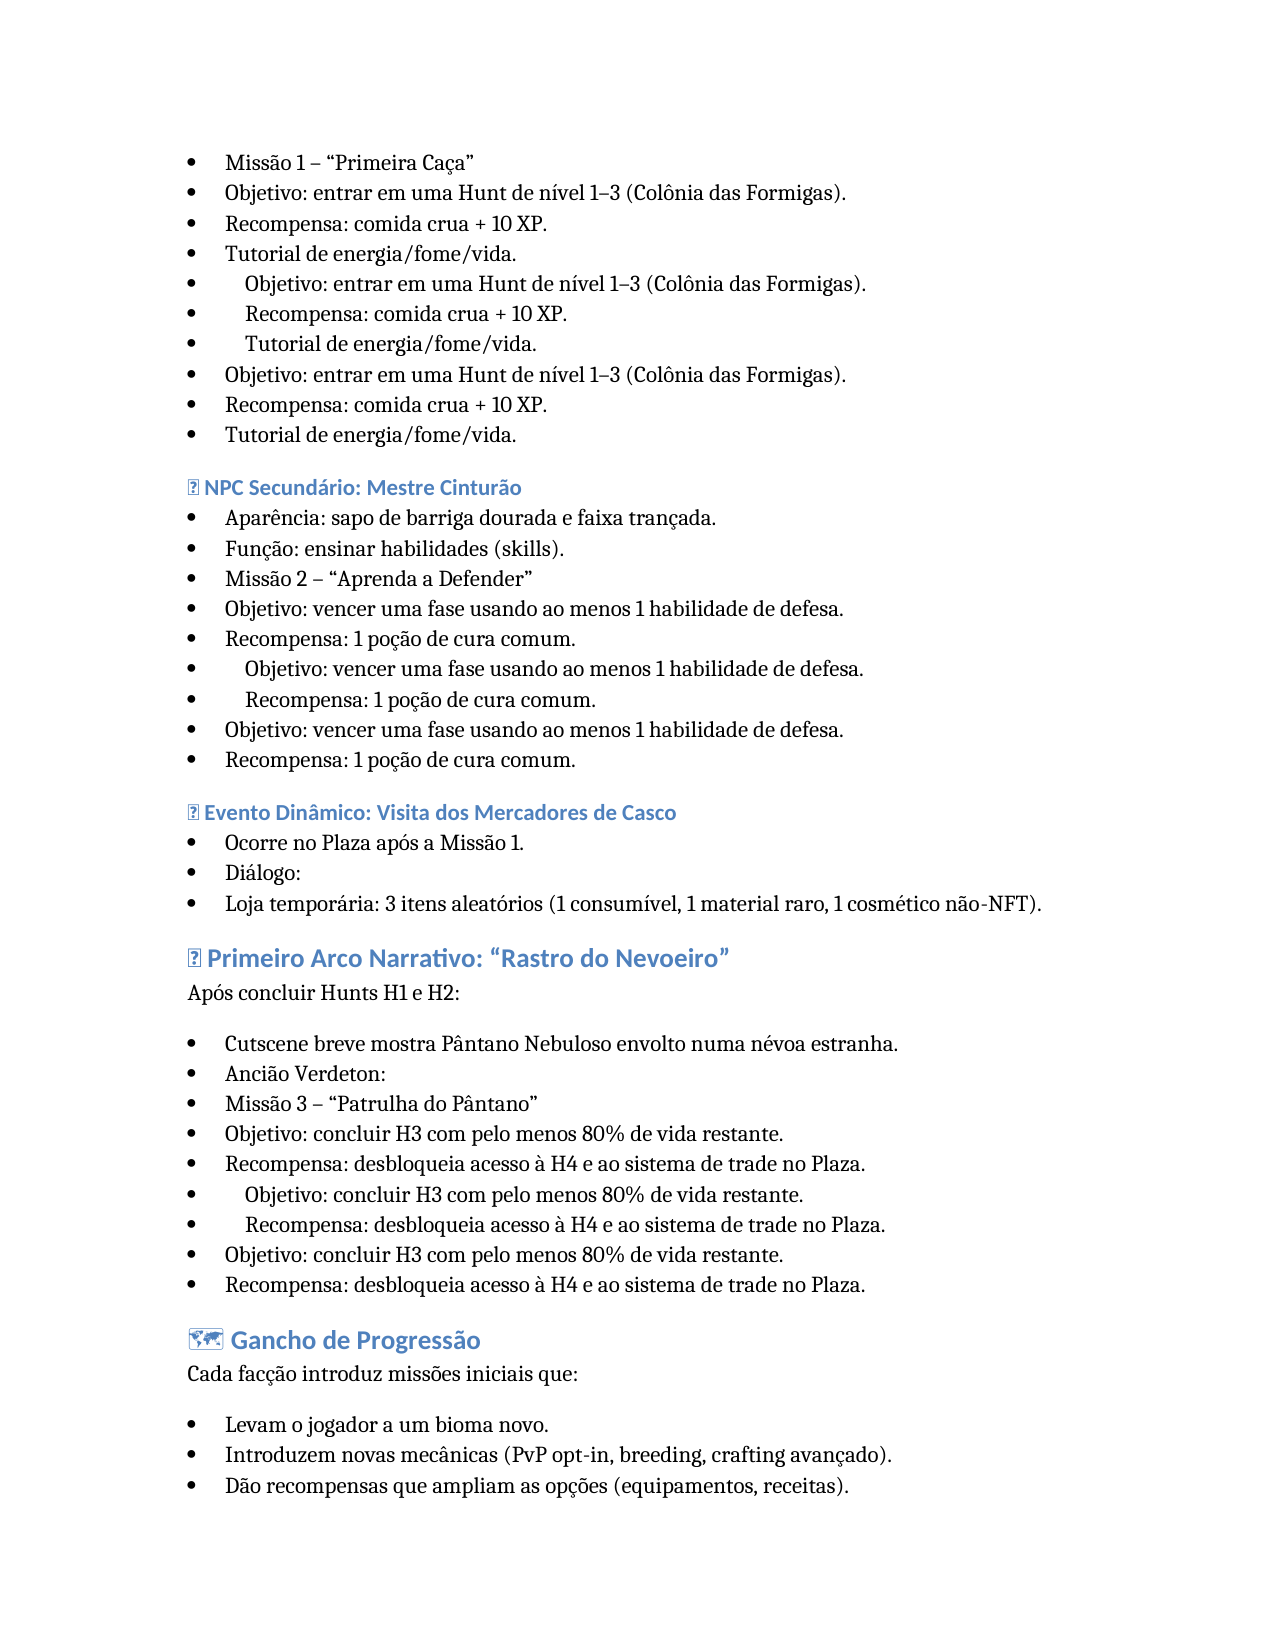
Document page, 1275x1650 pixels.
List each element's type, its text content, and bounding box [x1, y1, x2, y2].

list Missão 3 – “Patrulha do Pântano” [187, 1091, 1087, 1117]
list Recompensa: 1 poção de cura comum. [187, 626, 1087, 652]
list Objetivo: concluir H3 com pelo menos 80% de vida restante. [187, 1121, 1087, 1147]
list Aparência: sapo de barriga dourada e faixa trançada. [187, 505, 1087, 531]
list Levam o jogador a um bioma novo. [187, 1412, 1087, 1438]
list Tutorial de energia/fome/vida. [187, 241, 1087, 267]
list Loja temporária: 3 itens aleatórios (1 consumível, 1 material raro, 1 cosmético não‑NFT). [187, 890, 1087, 917]
subtitle 🛶 NPC Secundário: Mestre Cinturão [187, 473, 1087, 501]
list Objetivo: entrar em uma Hunt de nível 1–3 (Colônia das Formigas). [187, 271, 1087, 297]
list Introduzem novas mecânicas (PvP opt‑in, breeding, crafting avançado). [187, 1442, 1087, 1469]
list Recompensa: desbloqueia acesso à H4 e ao sistema de trade no Plaza. [187, 1212, 1087, 1238]
list Ancião Verdeton: [187, 1061, 1087, 1087]
list Diálogo: [187, 860, 1087, 887]
list Tutorial de energia/fome/vida. [187, 331, 1087, 358]
list Função: ensinar habilidades (skills). [187, 535, 1087, 562]
list Tutorial de energia/fome/vida. [187, 422, 1087, 448]
list Objetivo: concluir H3 com pelo menos 80% de vida restante. [187, 1242, 1087, 1268]
list Objetivo: entrar em uma Hunt de nível 1–3 (Colônia das Formigas). [187, 361, 1087, 388]
list Recompensa: desbloqueia acesso à H4 e ao sistema de trade no Plaza. [187, 1151, 1087, 1178]
list Recompensa: comida crua + 10 XP. [187, 392, 1087, 418]
text Após concluir Hunts H1 e H2: [187, 979, 1087, 1006]
list Cutscene breve mostra Pântano Nebuloso envolto numa névoa estranha. [187, 1030, 1087, 1057]
list Recompensa: desbloqueia acesso à H4 e ao sistema de trade no Plaza. [187, 1272, 1087, 1298]
list Objetivo: vencer uma fase usando ao menos 1 habilidade de defesa. [187, 656, 1087, 682]
list Objetivo: entrar em uma Hunt de nível 1–3 (Colônia das Formigas). [187, 180, 1087, 207]
list Objetivo: vencer uma fase usando ao menos 1 habilidade de defesa. [187, 596, 1087, 622]
list Recompensa: comida crua + 10 XP. [187, 210, 1087, 237]
subtitle 🐢 Evento Dinâmico: Visita dos Mercadores de Casco [187, 798, 1087, 826]
list Dão recompensas que ampliam as opções (equipamentos, receitas). [187, 1472, 1087, 1499]
list Recompensa: comida crua + 10 XP. [187, 301, 1087, 327]
list Recompensa: 1 poção de cura comum. [187, 747, 1087, 773]
list Missão 1 – “Primeira Caça” [187, 150, 1087, 176]
subtitle 🗺 Gancho de Progressão [187, 1323, 1087, 1356]
list Ocorre no Plaza após a Missão 1. [187, 830, 1087, 856]
text Cada facção introduz missões iniciais que: [187, 1361, 1087, 1387]
list Objetivo: concluir H3 com pelo menos 80% de vida restante. [187, 1181, 1087, 1208]
subtitle 📜 Primeiro Arco Narrativo: “Rastro do Nevoeiro” [187, 941, 1087, 974]
list Objetivo: vencer uma fase usando ao menos 1 habilidade de defesa. [187, 717, 1087, 743]
list Recompensa: 1 poção de cura comum. [187, 686, 1087, 713]
list Missão 2 – “Aprenda a Defender” [187, 566, 1087, 592]
